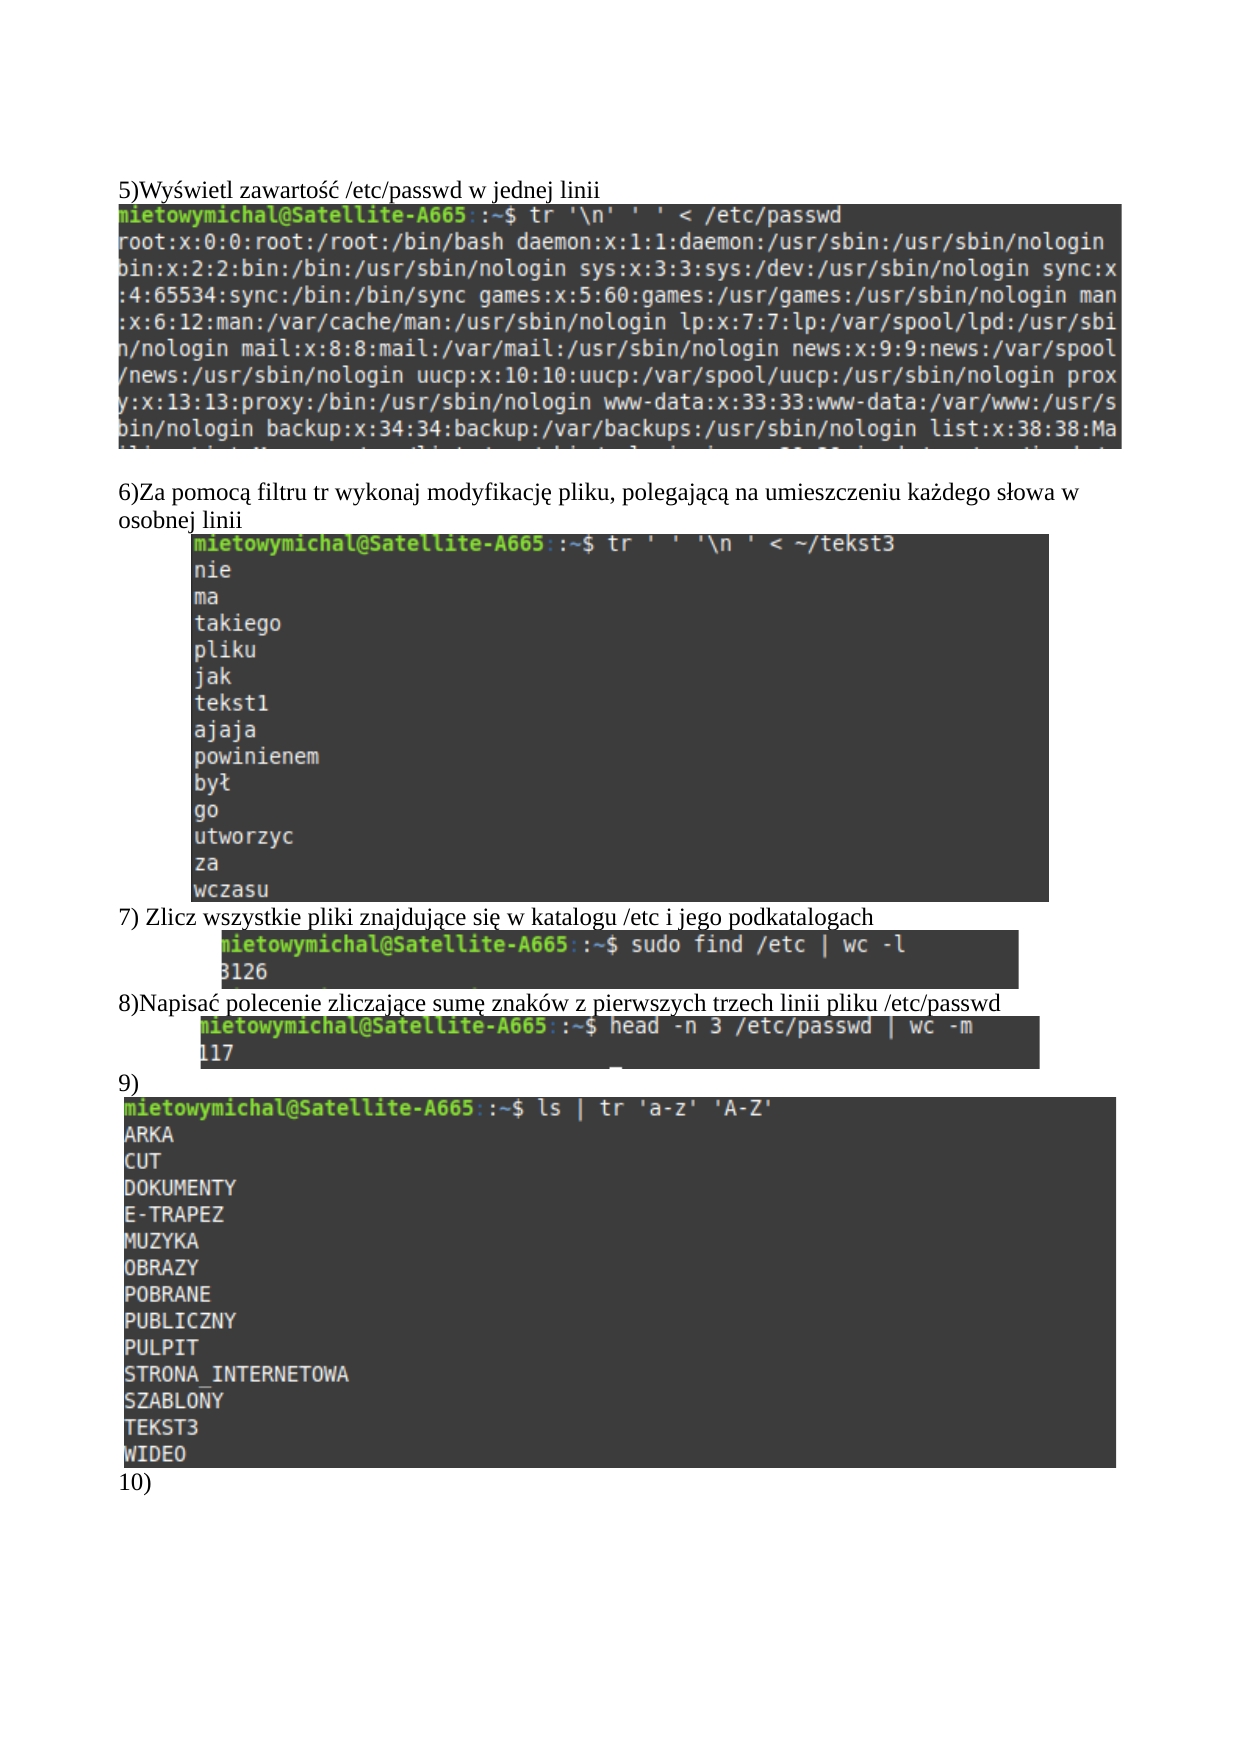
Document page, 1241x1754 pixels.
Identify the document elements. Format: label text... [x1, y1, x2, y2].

text 7) Zlicz wszystkie pliki znajdujące się w katalogu /etc i jego podkatalogach [118, 534, 1122, 930]
text 10) [118, 1097, 1122, 1496]
text 8)Napisać polecenie zliczające sumę znaków z pierwszych trzech linii pliku /etc/passwd [118, 930, 1122, 1017]
picture [200, 1016, 1040, 1069]
picture [124, 1097, 1117, 1468]
picture [191, 534, 1049, 902]
text 5)Wyświetl zawartość /etc/passwd w jednej linii [118, 176, 1122, 204]
picture [118, 204, 1122, 449]
picture [221, 930, 1019, 989]
text 9) [118, 1017, 1122, 1097]
text osobnej linii [118, 506, 1122, 534]
text 6)Za pomocą filtru tr wykonaj modyfikację pliku, polegającą na umieszczeniu każdego słowa w [118, 477, 1122, 506]
